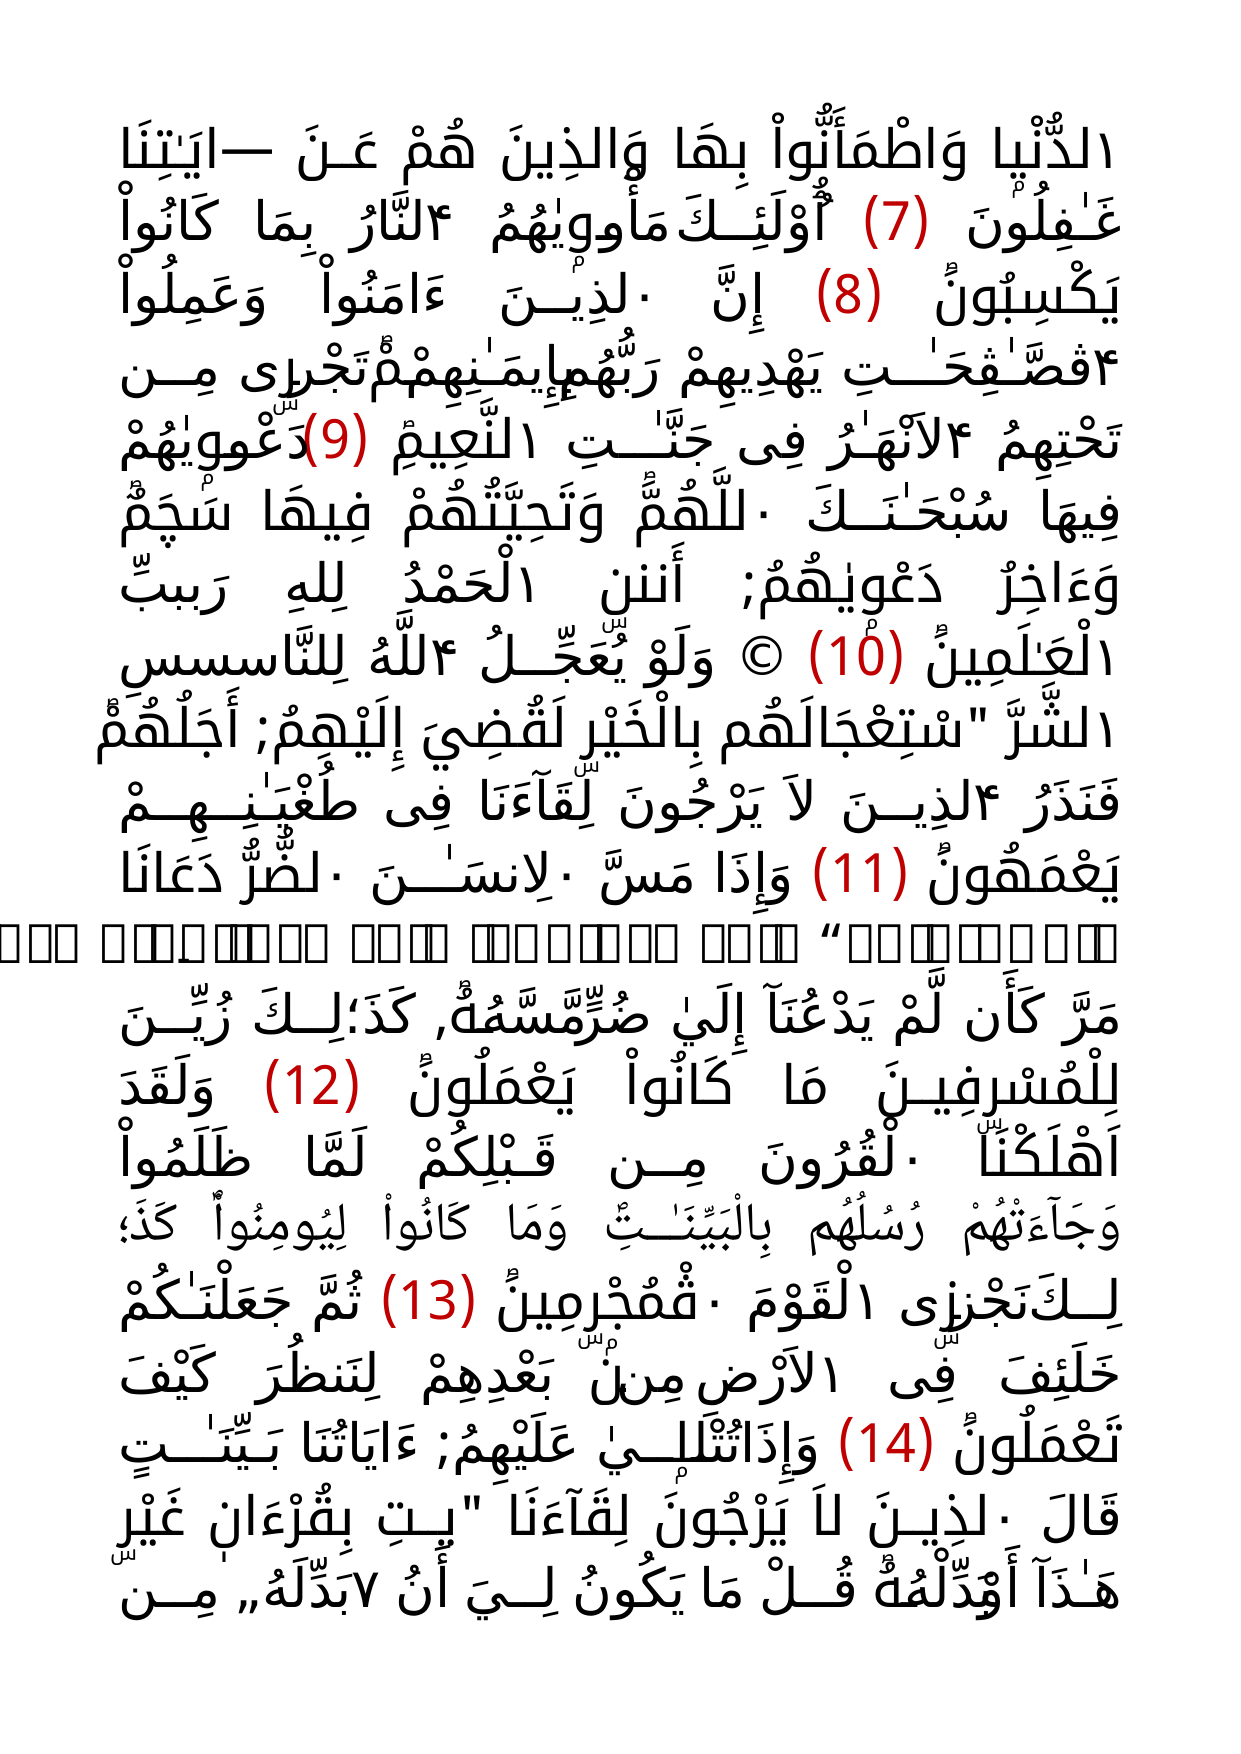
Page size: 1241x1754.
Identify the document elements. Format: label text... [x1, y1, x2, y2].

text بِسْمِ ۱للَّهِ ۱لرَّحْمَـٰنِ ۱لرَّحِيمِ أَلَٓرۭؐ تِلْــكَ ءَايَـٰتُ ۴لْكِتَـٰــبِ ۱لْحَكِيمِؐ (1) أَكَانَ لِلنَّاسسسِ عَجَباٗ اَنَ اَوْحَيْنَآ إِلَيٰ رَجُلٍ مِّنْهُمُ; أَنَ اَنذِرۣ ۱لنَّاسَؐ وَبَشِّرۣ ۱لذِيــنَ ءَامَنُوٓاْ أَنَّ لَهُمْ قَدَمَ صِدْققق۫ عِندَ رَبِّهِمْؐ قَالَ ۰لْكَـٰفِرُونَ إِنننَّ هَـٰذَا ڤَسِحْرٌ مُّبِين٘ؐ (2) ® اِنَّ رَبَّكُمُ ۴للَّهُ ۴ﻟ﮲ خَلَــقَ ۰لسَّمَـٰوَ؛تتتِ وَالاَرْضضضَ فِى سِتَّةِ أَيَّامٍ ثُمَّ "سْتَوۭيٰ عَلَــي ۰لْعَرْشِؐ يُدَبِّرُ ۴لاَمْرَؐ مَا مِــن شَفِيعٖ اِلاَّ مِـنۢ بَعْدِ إِذْنِهِؐ” ذَ؛لِكُمُ ۴للَّهُ رَبُّكُمْؐ فَاعْبُدُوهُؐ أَفَلاَ تَذَّكَّرُونَؐ (3) إِلَيْهِ مَرْجِعُكُمْ جَمِيعاًؐ وَعْدَ ۰للَّهِ حَقّاٗؐ اِنَّهُ„ يَبْدَؤُاْ ۴لْخَلْقَ ثُمَّ يُعِيدُهُ„ لِيَجْزۣيَ ۰لذِينَ ءَامَنُواْ وَعَمِلُواْ ۴ڤصَّـٰڤِحَـٰتِ بِالْقِسْطِؐ وَالذِيــنَ كَفَرُواْ لَهُمْ شَرَابببٌ مِّــنْ حَمِيمٍ وَعَذَاببب٘ اَلِيمٛ بِمَا كَانُواْ يَكْفُرُونَؐ (4) هُوَ ۰ﻟ﮲ جَعَــلَ ۰لشَّمْـسَ ضِيَآءً وَالْقَمَرَ نُوراً وَقَدَّرَهُ„ مَنَازۣلَ لِتَعْلَمُواْ عَدَدَ ۰لسِّنِينَ وَالْحِسَابببَؐ مَا خَلَــقَ ۰للَّهُ ذَ؛لِــكَ إِلاَّ بِالْحَقﱢّؐ نُفَصِّــلُ ۴لاَيَـٰتِ لِقَوْمٍ يَعْلَمُونَؐ (5) إِنَّ فِى 'خْتِچَفِ ۱ليْلِ وَالنَّهۭارۣ وَمَا خَلَــقَ ۰للَّهُ فِى ۱لسَّمَـٰوَ؛تتتِ وَالاَرْضضضِ ءَلاَيَـٰتٍ لِّقَوْمٍ يَتَّقُونَؐ (6) إِنننَّ ۰لذِيــنَ لاَ يَرْجُونَ لِقَآءَنَا وَرَضُواْ بِالْحَيَوٰةِ ۱لدُّنْيۭا وَاطْمَأَنُّواْ بِهَا وَالذِينَ هُمْ عَــنَ —ايَـٰتِنَا غَـٰفِلُونَ (7) ٱُوْلَئِــكَ مَأْوۭيٰهُمُ ۴لنَّارُ بِمَا كَانُواْ يَكْسِبُونَؐ (8) إِنَّ ۰لذِيــنَ ءَامَنُواْ وَعَمِلُواْ ۴ڤصَّـٰڤِحَـٰــتِ يَهْدِيهِمْ رَبُّهُم بِإِيمَـٰنِهِمْؐ تَجْرۣى مِــن تَحْتِهِمُ ۴لاَنْهَـٰرُ فِى جَنَّـٰــتِ ۱لنَّعِيمِؐ (9) دَعْوۭيٰهُمْ فِيهَا سُبْحَـٰنَــكَ ۰للَّهُمَّؐ وَتَحِيَّتُهُمْ فِيهَا سَچَمٌؐ وَءَاخِرُ دَعْوۭيٰهُمُ; أَنننۣ ۱لْحَمْدُ لِلهِ رَبببِّ ۱لْعَـٰلَمِينَؐ (10) © وَلَوْ يُعَجِّــلُ ۴للَّهُ لِلنَّاسسسِ ۱لشَّرَّ "سْتِعْجَالَهُم بِالْخَيْرۣ لَقُضِيَ إِلَيْهِمُ; أَجَلُهُمْؐ فَنَذَرُ ۴لذِيــنَ لاَ يَرْجُونَ لِقَآءَنَا فِى طُغْيَـٰنِــهِــمْ يَعْمَهُونَؐ (11) وَإِذَا مَسَّ ۰لِانسَـٰــنَ ۰لضُّرُّ دَعَانَا لِجَنۢبِهِ“ أَوْ قَاعِداٗ اَوْ قَآئِماًؐ فَلَمَّا كَشَفْنَا عَنْهُ ضُرَّهُ„ مَرَّ كَأَن لَّمْ يَدْعُنَآ إِلَيٰ ضُرٍّ مَّسَّهُؐ, كَذَ؛لِــكَ زُيِّــنَ لِلْمُسْرۣفِيــنَ مَا كَانُواْ يَعْمَلُونَؐ (12) وَلَقَدَ اَهْلَكْنَا ۰لْقُرُونَ مِــن قَـبْلِكُمْ لَمَّا ظَلَمُواْ وَجَآءَتْهُمْ رُسُلُهُم بِالْبَيِّنَـٰــتِؐ وَمَا كَانُواْ لِيُومِنُواْؐ كَذَ؛لِــكَ نَجْزۣى ۱لْقَوْمَ ۰ڤْمُجْرۣمِينَؐ (13) ثُمَّ جَعَلْنَـٰكُمْ خَلَئِفَ فِى ۱لاَرْضِ مِنۢ بَعْدِهِمْ لِنَنظُرَ كَيْفَ تَعْمَلُونَؐ (14) وَإِذَا تُتْلۭــيٰ عَلَيْهِمُ; ءَايَاتُنَا بَـيِّنَـٰــتٍ قَالَ ۰لذِيــنَ لاَ يَرْجُونَ لِقَآءَنَا "يــتِ بِقُرْءَانٖ غَيْرۣ هَـٰذَآ أَوْ بَدِّلْهُؐ قُــلْ مَا يَكُونُ لِــيَ أَنُ ۷بَدِّلَهُ„ مِــن تِلْقَآءِىْ نَفْسِيَؐ إِنَ اَتَّبِعُ إِلاَّ مَا يُوحۭــيٰٓ إِلَيَّؐ إِنِّــيَ أَخَافُ إِنننْ عَصَيْــتُ رَبِّى عَذَابببَ يَوْمٖ عَظِيمٍؐ (15) قُل لَّوْ شَآءَ ۰للَّهُ مَا تَلَوْتُهُ„ عَلَيْكُمْ وَلآَ أَدْرۭيٰكُم بِهِؐ” فَقَدْ لَبِثْــتُ فِيكُمْ عُمُراً مِّــن قَـبْلِهِؐ“ أَفَــلاَ تَعْقِلُونَؐ (16) فَمَــنَ اَظْلَمُ مِمَّنِ 'فْتَرۭيٰ عَلَــي ۰للَّهِ كَذِباٗ اَوْ كَذَّبببَ بِـَٔايَـٰتِهِؐ“ إِنَّهُ„ لاَ يُفْلِحُ ۴ڤْمُجْرۣمُونَؐ (17) وَيَعْبُدُونَ مِن دُونِ ۱للَّهِ مَا لاَ يَضُرُّهُمْ وَلاَ يَنفَعُهُمْ وَيَقُولُونَ هَـٰٓؤُلآَءِ شُفَعَـٰٓؤُنَا عِندَ ۰للَّهِؐ قُلَ اَتُنَبِّـُٔونَ ۰للَّهَ بِمَا لاَ يَعْلَمُ فِى ۱لسَّمَـٰوَ؛تِ وَلاَ فِى ۱لاَرْضضضِؐ سُبْحَـٰنَهُ„ وَتَعَـٰلۭيٰ عَمَّا يُشْرۣكُونَؐ (18) ® وَمَا كَانَ ۰لنَّاسسسُ إِلٓاَّ ٱُمَّةً وَ؛حِدَةً فَاخْتَلَفُواْؐ وَلَوْلاَ كَلِمَةٌ سَبَقَتْ مِن رَّبِّكَ لَقُضِيَ بَيْنَهُمْ فِيمَا فِيهِ يَخْتَلِفُونَؐ (19) وَيَقُولُونَ لَوْلآَ ٱُنزۣلَ عَلَيْهِ ءَايَةٌ مِّن رَّبِّهِؐ” فَقُـلِ اِنَّمَا ۰لْغَيْــبُ لِلهِؐ فَانتَظِرُوٓاْؐ إِنِّى مَعَكُم مِّنَ ۰لْمُنتَظِرۣينَؐ (20) وَإِذَآ أَذَقْنَا ۰لنَّاسَ رَحْمَةً مِّـنۢ بَعْدِ ضَرَّآءَ مَسَّتْهُمُ; إِذَا لَهُم مَّكْرٌ فِىٓ ءَايَاتِنَاؐ قُـلِ ۱للَّهُ أَسْرَعُ مَكْراٗؐ اِنَّ رُسُلَنَا يَكْتُبُونَ مَا تَمْكُرُونَؐ (21) هُوَ ۰ﻟ﮲ يُسَيِّرُكُمْ فِى ۱لْبَرّۣ وَاڤْبَحْرۣؐ حَتَّيٰٓ إِذَا كُنتُمْ فِى ۱لْفُلْــكِ وَجَرَيْــنَ بِهِم بِـرۣيحٍ طَيِّبَةٍ وَفَرۣحُواْ بِهَا جَآءَتْهَا رۣيح٘ عَاصِفٌ وَجَآءَهُمُ ۴لْمَوْجُ مِــن كُــلّۣ مَكَانٍ وَظَنُّوٓاْ أَنَّهُمُ; ٱُحِيطَ بِهِمْ دَعَوُاْ ۴للَّهَ مُخْلِصِيــنَ لَهُ ۴لدِّيــنَ لَـــئِـنَ اَنجَيْتَنَا مِــنْ هَـٰذِهِ” لَنَكُونَنَّ مِنَ ۰لشَّـٰكِرۣينَؐ (22) فَلَمَّآ أَنجۭيٰهُمُ; إِذَا هُمْ يَبْغُونَ فِى ۱لاَرْضِ بِغَيْرۣ ۱لْحَــقّۣؐ يَـٰٓأَيُّهَا ۰لنَّاسُ إِنَّمَا بَغْيُكُمْ عَلَــيٰٓ أَنفُسِكُمؐ مَّتَـٰعُ ۴لْحَيَوٰةِ ۱لدُّنْيۭاؐ ثُمَّ إِلَيْنَا مَرْجِعُكُمْ فَنُنَبِّيؖكُم بِمَا كُنتُمْ تَعْمَلُونَؐ (23) إِنَّمَا مَثَــلُ ۴لْحَيَوٰةِ ۱لدُّنْيۭا كَمَآءٖ اَنزَلْنَـٰهُ مِنَ ۰لسَّمَآءِ فَاخْتَلَطَؐ بِهِ” نَبَاتُ ۴لاَرْضضضِ مِمَّا يَاكُــلُ ۴لنَّاسُ وَالاَنْعَـٰمُؐ حَتَّيٰٓ إِذَآ أَخَذَتتتِ ۱لاَرْضُ زُخْرُفَهَا وَازَّيَّنَــتْ وَظَــنَّ أَهْلُهَآ أَنَّهُمْ قَـٰدِرُونَ عَلَيْهَآ أَتۭيٰهَآ أَمْرُنَا لَيْلٗا اَوْ نَهَاراً فَجَعَلْنَـٰهَا حَصِيداً كَأَن لَّمْ تَغْــنَ بِالاَمْسِؐ كَذَ؛لِــكَ نُفَصِّــلُ ۴لاَيَـٰــتِ لِقَوْمٍ يَتَفَكَّرُونَؐ (24) وَاللَّهُ يَدْعُوٓاْ إِلَيٰ دۭارۣ ۱لسَّچَمِ وَيَهْدِى مَـنْ يَّشَآءُ ﹹلَيٰ صِرَ؛طٍ مُّسْتَقِيــمٍؐ (25) ¤ لِّلذِيــنَ أَحْسَنُواْ ۴لْحُسْنۭيٰ وَزۣيَادَةٌؐ وَلاَ يَرْهَقُ وُجُوهَهُمْ قَتَرٌ وَلاَ ذِلَّة٘ؐ ۷وْلَئِــكَ أَصْحَـٰبُ ۴لْجَنَّةِؐ هُمْ فِيهَا خَـٰلِدُونَؐ (26) وَالذِيــنَ كَسَبُواْ ۴لسَّيِّـَٔاتتتِ جَزَآءُ سَيِّيؕةٙ بِمِثْلِهَــا وَتَرْهَقُهُمْ ذِلَّةٌ مَّا لَهُم مِّــنَ ۰للَّهِ مِــنْ عَاصِمٍ كَأَنَّمَآ ٱُغْشِيَــتْ وُجُوهُهُمْ قِطَعاً مِّــنَ ۰ليْــلۣ مُظْلِماٗؐ ۷وْلَئِــكَ أَصْحَـٰــبُ ۴لنّۭارۣ هُمْ فِيهَا خَـٰلِدُونَؐ (27) وَيَوْمَ نَحْشُرُهُمْ جَمِيعاً ثُمَّ نَقُولُ لِلذِيــنَ أَشْرَكُواْ مَكَانَكُمُ; أَنتُمْ وَشُرَكَآؤُكُمْ فَزَيَّلْنَا بَيْنَهُمْؐ وَقَالَ شُرَكَآؤُهُم مَّا كُنتُمُ; إِيَّانَا تَعْبُدُونَؐ (28) فَكَفۭيٰ بِاللَّهِ شَهِيداَۢ بَيْنَنَا وَبَيْنَكُمُ; إِن كُنَّا عَنْ عِبَادَتِكُمْ لَغَـٰفِلِينَؐ (29) هُنَالِــكَ تَبْلُواْ كُلُّ نَفْــسٍ مَّـآ أَسْلَفَتْؐ وَرُدُّوٓاْ إِلَــي ۰للَّهِ مَوْلۭيٰهُمُ ۴لْحَقﱢّؐ وَضَــلَّ عَنْهُم مَّا كَانُواْ يَفْتَرُونَؐ (30) قُلْ مَنْ يَّرْزُقُكُم مِّــنَ ۰لسَّمَآءِ وَالاَرْضضضِؐ أَمَّنْ يَّمْلِــكُ ۴لسَّمْعَ وَالاَبْصَـٰرَ وَمَــنْ يُّخْرۣجُ ۴لْحَيَّ مِــنَ ۰لْمَيِّــتِ وَيُخْرۣجُ ۴لْمَيِّــتَ مِــنَ ۰لْحَيِّ وَمَـنْ يُّدَبِّرُ ۴لاَمْرَؐ فَسَيَقُولُونَ ۰للَّهُؐ فَقُـلَ اَفَلاَ تَتَّقُونَؐ (31) فَذَ؛لِكُمُ ۴للَّهُ رَبُّكُمُ ۴لْحَقُّؐ فَمَاذَا بَعْدَ ۰لْحَقِّ إِلاَّ ۰لضَّچَلُؐ فَأَنّۭــيٰ تُصْرَفُونَؐ (32) كَذَ؛لِــكَ حَقَّــتْ كَلِمَـٰــتُ رَبِّكَ عَلَي ۰لذِيــنَ فَسَقُوٓاْ أَنَّهُمْ لاَ يُومِنُونَؐ (33) قُلْ هَلْ مِن شُرَكَآئِكُم مَّنْ يَّبْدَؤُاْ ۴لْخَلْقَ ثُمَّ يُعِيدُهُؐ, قُـلِ ۱للَّهُ يَبْدَؤُاْ ۴لْخَلْــقَ ثُمَّ يُعِيدُهُؐ, فَأَنّۭيٰ تُوفَكُونَؐ (34) قُلْ هَلْ مِن شُرَكَآئِكُم مَّـنْ يَّهْدِىٓ إِلَي ۰لْحَـقﱢّؐ قُـلِ ۱للَّهُ يَهْدِى ڤِڤْحَــقّۣؐ أَفَمَـنْ يَّهْدِﻯٓ إِلَــي ۰لْحَقِّ أَحَقُّ أَنْ يُّتَّبَعَ أَمَّن لاَّ يَهَدِّځٓ إِلٓاَّ أَنْ يُّهْدۭيٰؐ فَمَا لَكُمْؐ كَيْفَ تَحْكُمُونَؐ (35) وَمَا يَتَّبِعُ أَكْثَرُهُمُ; إِلاَّ ظَنّاٗؐ اِنَّ ۰لظَّــنَّ لاَ يُغْنِى مِنَ ۰لْحَقِّ شَيْــٔاٗؐ اِنننَّ ۰للَّهَ عَلِيمٛ بِمَا يَفْعَلُونَؐ (36) ® وَمَا كَانننَ هَـٰذَا ۰لْقُرْءَانُ أَنننْ يُّـفْتَرۭيٰ مِن دُونِ ۱للَّهِؐ وَچَكِــن تَصْدِيــقَ ۰ﻟـذِى بَيْنَ يَدَيْهِ وَتَفْصِيلَ ۰لْكِتَـٰبِ لاَ رَيْــبَ فِيهِ مِن رَّبِّ ۱لْعَـٰلَمِينَؐ (37) أَمْ يَقُولُونَ "فْتَرۭيٰهُؐ قُلْ فَاتُواْ بِسُورَةٍ مِّثْلِهِؐ” وَادْعُواْ مَـنِ 'سْتَطَعْتُم مِّن دُونِ ۱للَّهِ إِننن كُنتُمْ صَـٰدِقِينَؐ (38) بَلْ كَذَّبُواْ بِمَا لَمْ يُحِيطُواْ بِعِلْمِهِ” وَلَمَّا يَاتِهِمْ تَاوۣيلُهُؐ, كَذَ؛لِــكَ كَذَّبببَ ۰لذِيــنَ مِـن قَبْلِهِمْؐ فَانظُرْ كَيْفَ كَانَ عَـٰقِبَةُ ۴لظَّـٰلِمِينَؐ (39) وَمِنْهُم مَّنْ يُّومِنُ بِهِ” وَمِنْهُم مَّن لاَّ يُومِنُ بِهِؐ” وَرَبُّــكَ أَعْلَمُ بِالْمُفْسِدِينَؐ (40) وَإِن كَذَّبُوكككَ فَقُـل لِّى عَمَلِى وَلَكُمْ عَمَلُكُمُ; أَنتُم بَرۣيٓــُٔونَ مِمَّآ أَعْمَلُ وَأَنَا بَرۣىٓءٌ مِّمَّا تَعْمَلُونَؐ (41) وَمِنْهُم مَّنْ يَّسْتَمِعُونَ إِلَيْكَؐ أَفَأَنــتَ تُسْمِعُ ۴لصُّمَّ وَلَوْ كَانُواْ لاَ يَعْقِلُونَؐ (42) وَمِنْهُم مَّنْ يَّنظُرُ إِلَيْــكَؐ أَفَأَنتَ تَهْدِى ۱لْعُمْيَ وَلَوْ كَانُواْ لاَ يُبْصِرُونَؐ (43) إِنننَّ ۰للَّهَ لاَ يَظْلِمُ ۴لنَّاسَ شَيْـٔاًؐ وَچَكِــنَّ ۰لنَّاسسسَ أَنفُسَهُمْ يَظْلِمُونَؐ (44) وَيَوْمَ نَحْشُرُهُمْ كَأَن لَّمْ يَلْبَثُوٓاْ إِلاَّ سَاعَةً مِّــنَ ۰لنَّهۭارۣ يَتَعَارَفُونَ بَيْنَهُمْؐ قَدْ خَسِرَ ۰لذِيــنَ كَذَّبُواْ بِلِقَآءِ ۱للَّهِ وَمَا كَانُواْ مُهْتَدِينَؐ (45) وَإِمَّا نُرۣيَنَّــكَ بَعْضَ ۰ﻟ﮲ نَعِدُهُمُ; أَوْ نَتَوَفَّيَنَّــكَ فَإِلَيْنَا مَرْجِعُهُمْؐ ثُمَّ ۰للَّهُ شَهِيد٘ عَلَــيٰ مَا يَفْعَلُونَؐ (46) وَلِكُــلّۣ ٱُمَّــةٍ رَّسُولٌؐ فَإِذَا جَآءَ رَسُولُهُمْ قُضِــيَ بَــيْـنَهُم بِالْقِسْطِ وَهُمْ لاَ يُظْلَمُونَؐ (47) وَيَقُولُونَ مَتۭــيٰ هَـٰذَا ۰لْوَعْدُ إِن كُنتُمْ صَـٰدِقِينَؐ (48) © قُــل لٓاَّ أَمْلِكُ لِنَفْسِى ضَرّاً وَلاَ نَفْعاٗ اِلاَّ مَا شَآءَ ۰للَّهُؐ لِكُــلّۣ ٱُمَّـةٖ اَجَل٘ؐ اِذَا جَآءَ اجَلُهُمْ فَلاَ يَسْتَـٰخِرُونَ سَاعَةًؐ وَلاَ يَسْتَقْدِمُونَؐ (49) قُلَ اَرَ×يْتُمُ; إِنَ اَتۭيٰكُمْ عَذَابُهُ„ بَيَـٰتاٗ اَوْ نَهَاراً مَّاذَا يَسْتَعْجِـلُ مِنْهُ ۴ڤْمُجْرۣمُونَؐ (50) أَثُمَّ إِذَا مَا وَقَعَ ءَامَنتُم بِهِؐ“ ءَاچَنَ وَقَدْ كُنتُم بِهِ” تَسْتَعْجِلُونَؐ (51) ثُمَّ قِيلَ لِلذِيــنَ ظَلَمُواْ ذُوقُواْ عَذَابَ ۰لْخُلْدِؐ هَلْ تُجْزَوْنَ إِلاَّ بِمَا كُنتُمْ تَكْسِبُونَؐ (52) وَيَسْتَنۢبِـُٔونَــكَ أَحَقّﹲ هُوَؐ قُلِ اِى وَرَبِّيَ إِنَّهُ„ لَحَقٌّ وَمَآ أَنتُم بِمُعْجِزۣينَؐ (53) وَلَوَ اَنَّ لِكُلِّ نَفْــسٍ ظَلَمَتْ مَا فِى ۱لاَرْضِ لاَفْتَدَتْ بِهِؐ” وَأَسَرُّواْ ۴لنَّدَامَةَ لَمَّا رَأَوُاْ ۴لْعَذَابَ وَقُضِيَ بَيْنَهُم بِالْقِسْطِ وَهُمْ لاَ يُظْلَمُونَؐ (54) أَلآَ إِنننَّ لِلهِ مَا فِى ۱لسَّمَـٰوَ؛تِ وَالاَرْضضضِؐ أَلآَ إِنَّ وَعْدَ ۰للَّهِ حَقٌّؐ وَچَكِنَّ أَكْثَرَهُمْ لاَ يَعْلَمُونَؐ (55) هُوَ يُحْىِ” وَيُمِيــتُؐ وَإِلَيْهِ تُرْجَعُونَؐ (56) يَـٰٓأَيُّهَا ۰لنَّاسسسُ قَدْ جَآءَتْكُم مَّوْعِظَةٌ مِّن رَّبِّكُمْ وَشِفَآءٌ لِّمَا فِى ۱لصُّدُورۣ وَهُديً وَرَحْمَةٌ لِّلْمُومِنِينَؐ (57) قُلْ بِفَضْلِ ۱للَّهِ وَبِرَحْمَتِهِ” فَبِذَ؛لِــكَ فَلْيَفْرَحُواْؐ هُوَ خَيْرٌ مِّمَّا يَجْمَعُونَؐ (58) قُلَ اَرَ×يْتُم مَّآ أَنزَلَ ۰للَّهُ لَكُم مِّن رّۣزْقٍ فَجَعَلْتُم مِّنْهُ حَرَاماً وَحَچَلًؐا قُــلَ —آللَّهُ أَذِنَ لَكُمُ; أَمْ عَلَــي ۰للَّهِ تَفْتَرُونَؐ (59) وَمَا ظَــنُّ ۴لذِيــنَ يَـفْتَرُونَ عَلَــي ۰للَّهِ ۱لْكَذِبَ يَوْمَ ۰لْقِيَـٰمَةِؐ إِنننَّ ۰للَّهَ لَذُو فَضْــل۫ عَلَــي ۰لنَّاسِؐ وَچَكِــنَّ أَكْثَرَهُمْ لاَ يَشْكُرُونَؐ (60) ® وَمَا تَكُونُ فِى شَأْنٍ وَمَا تَتْلُواْ مِنْهُ مِن قُرْءَانٍ وَلاَ تَعْمَلُونَ مِــنْ عَمَــل۫ اِلاَّ كُنَّا عَلَيْكُمْ شُهُوداٗ اِذْ تُفِيضُونَ فِيهِؐ وَمَا يَعْزُبُ عَن رَّبِّــكَ مِــن مِّثْقَالِ ذَرَّةٍ فِى ۱لاَرْضِ وَلاَ فِى ۱لسَّمَآءِؐ وَلآَ أَصْغَرَ مِــن ذَ؛لِــكَ وَلآَ أَكْبَرَ إِلاَّ فِى كِتَـٰــبٍ مُّبِينٖؐ (61) اَلآَ إِنَّ أَوْلِيَآءَ ۰للَّهِ لاَ خَوْف٘ عَلَيْهِمْ وَلاَ هُمْ يَحْزَنُونَؐ (62) ۰لذِيــنَ ءَامَنُواْ وَكَانُواْ يَتَّقُونَ (63) لَهُمُ ۴لْبُشْرۭيٰ فِى ۱لْحَيَوٰةِ ۱لدُّنْيۭا وَفِى ۱لاَخِرَةِؐ لاَ تَبْدِيـلَ لِكَلِمَـٰــتِ ۱للَّهِؐ ذَ؛لِكَ هُوَ ۰لْفَوْزُ ۴لْعَظِيمُؐ (64) وَلاَ يُحْزۣنــكَ قَوْلُهُمُؐ; إِنَّ ۰لْعِزَّةَ لِلهِ جَمِيعاٗؐ هُوَ ۰لسَّمِيعُ ۴لْعَلِيمُؐ (65) أَلآَ إِنننَّ لِلهِ مَـن فِى ۱لسَّمَـٰوَ؛تتتِ وَمَـن فِى ۱لاَرْضِؐ وَمَا يَتَّبِعُ ۴لذِيــنَ يَدْعُونَ مِن دُونِ ۱للَّهِ شُرَكَآءَؐ اۭنْ يَّتَّبِعُونَ إِلاَّ ۰لظَّنَّؐ وَإِنْ هُمُ; إِلاَّ يَخْرُصُونَؐ (66) هُوَ ۰ﻟ﮲ جَعَــلَ لَكُمُ ۴ليْـلَ لِتَسْكُنُواْ فِيهِ وَالنَّهَارَ مُبْصِراٗؐ اِنَّ فِى ذَ؛لِــكَ ءَلاَيَـٰــتٍ لِّقَوْمٍ يَسْمَعُونَؐ (67) قَالُواْ èتَّخَذَ ۰للَّهُ وَلَداًؐ سُبْحَـٰنَهُؐ, هُوَ ۰لْغَنِيُّؐ لَهُ„ مَا فِى ۱لسَّمَـٰوَ؛تِ وَمَا فِى ۱لاَرْضِؐ إِنْ عِندَكُم مِّــن سُلْطَـٰــنٙ بِهَـٰذَآؐ أَتَقُولُونَ عَلَــي ۰للَّهِ مَا لاَ تَعْلَمُونَؐ (68) قُـلِ اِنَّ ۰لذِينَ يَفْتَرُونَ عَلَــي ۰للَّهِ ۱لْكَذِبببَ لاَ يُفْڤِحُونَؐ (69) مَتَـٰعٌ فِى ۱لدُّنْيۭاؐ ثُمَّ إِلَيْنَا مَرْجِعُهُمْ ثُمَّ نُذِيقُهُمُ ۴لْعَذَابببَ ۰لشَّدِيدَ بِمَا كَانُواْ يَكْفُرُونَؐ (70) ¥ وَاتْــلُ عَلَيْهِمْ نَبَأَ نُوحٖ اِذْ قَالَ لِقَوْمِهِ” يَـٰقَوْمِ إِننن كَانَ كَبُرَ عَلَيْكُم مَّقَامِى وَتَذْكِيرۣى بِـَٔايَـٰــتِ ۱للَّهِ فَعَلَــي ۰للَّهِ تَوَكَّلْــتُؐ فَأَجْمِعُوٓاْ أَمْرَكُمْ وَشُرَكَآءَكُمْؐ ثُمَّ لاَ يَكُــنَ اَمْرُكُمْ عَلَيْكُمْ غُمَّةًؐ ثُمَّ "قْضُوٓاْ إِلَيَّ وَلاَ تُنظِرُونِؐ (71) فَإِن تَوَلَّيْتُمْ فَمَا سَأَلْتُكُم مِّنَ اَجْرٖؐ اِنَ اَجْرۣيَ إِلاَّ عَلَــي ۰للَّهِؐ وَٱُمِرْتتتُ أَنَ اَكُونَ مِــنَ ۰لْمُسْلِمِينَؐ (72) فَكَذَّبُوهُ فَنَجَّيْنَـٰهُ وَمَــن مَّعَهُ„ فِى ۱لْفُلْكِ وَجَعَلْنَـٰهُمْ خَلَئِفَؐ وَأَغْرَقْنَا ۰لذِيــنَ كَذَّبُواْ بِـَٔايَـٰتِنَــاؐ فَانظُرْ كَيْفَ كَانَ عَـٰقِبَةُ ۴لْمُنذَرۣينَؐ (73) ثُمَّ بَعَثْنَا مِنۢ بَعْدِهِ” رُسُلٗا اِلَيٰ قَوْمِهِمْ فَجَآءُوهُم بِالْبَيِّنَـٰــتِ فَمَا كَانُواْ لِيُومِنُواْ بِمَا كَذَّبُواْ بِهِ” مِــن قَبْــلُؐ كَذَ؛لِــكَ نَطْبَعُ عَلَيٰ قُلُوبِ ۱لْمُعْتَدِينَؐ (74) ثُمَّ بَعَثْنَا مِـنۢ بَعْدِهِم مُّوسۭيٰ وَهَـٰرُونَ إِلَيٰ فِرْعَوْنَ وَمَلْاَئِهِ” بِـَٔايَـٰتِنَا فَاسْتَكْبَرُواْ وَكَانُواْ قَوْماً مُّجْرۣمِينَؐ (75) فَلَمَّا جَآءَهُمُ ۴لْحَـقُّ مِـنْ عِندِنَا قَالُوٓاْ إِنننَّ هَـٰذَا ڤَسِحْرٌ مُّبِينٌؐ (76) قَالَ مُوسۭــيٰٓ أَتَقُولُونَ ڤِڤْحَــقّۣ لَمَّا جَآءَكُمُؐ; أَسِحْر٘ هَـٰذَاؐ وَلاَ يُفْلِحُ ۴ڤسَّـٰحِرُونَؐ (77) قَالُوٓاْ أَجِيؔتَنَا لِتَلْفِتَنَا عَمَّا وَجَدْنَا عَلَيْهِ ءَابَآءَنَا وَتَكُونَ لَكُمَا ۰لْكِبْرۣيَآءُ فِى ۱لاَرْضِ وَمَا نَحْــنُ لَكُمَا بِمُومِنِينَؐ (78) وَقَالَ فِرْعَوْنُ èيتُونِى بِكُلِّ سَـٰحِر۫ عَلِيمٍؐ (79) فَلَمَّا جَآءَ ۰ڤسَّحَرَةُ قَالَ لَهُم مُّوسۭيٰٓ أَلْقُواْ مَآ أَنتُم مُّلْقُونَؐ (80) فَلَمَّآ أَلْقَوْاْ قَالَ مُوسۭــيٰ مَا جِيؔتُم بِهِ ۱ڤسِّحْرُؐ إِنننَّ ۰للَّهَ سَيُبْطِلُهُؐ; إِنننَّ ۰للَّهَ لاَ يُصْلِحُ عَمَــلَ ۰لْمُفْسِدِينَؐ (81) وَيُحِــقُّ ۴للَّهُ ۴لْحَـقَّ بِكَلِمَـٰتِهِ” وَلَوْ كَرۣهَ ۰ڤْمُجْرۣمُونَؐ (82) [118, 118, 1122, 1629]
